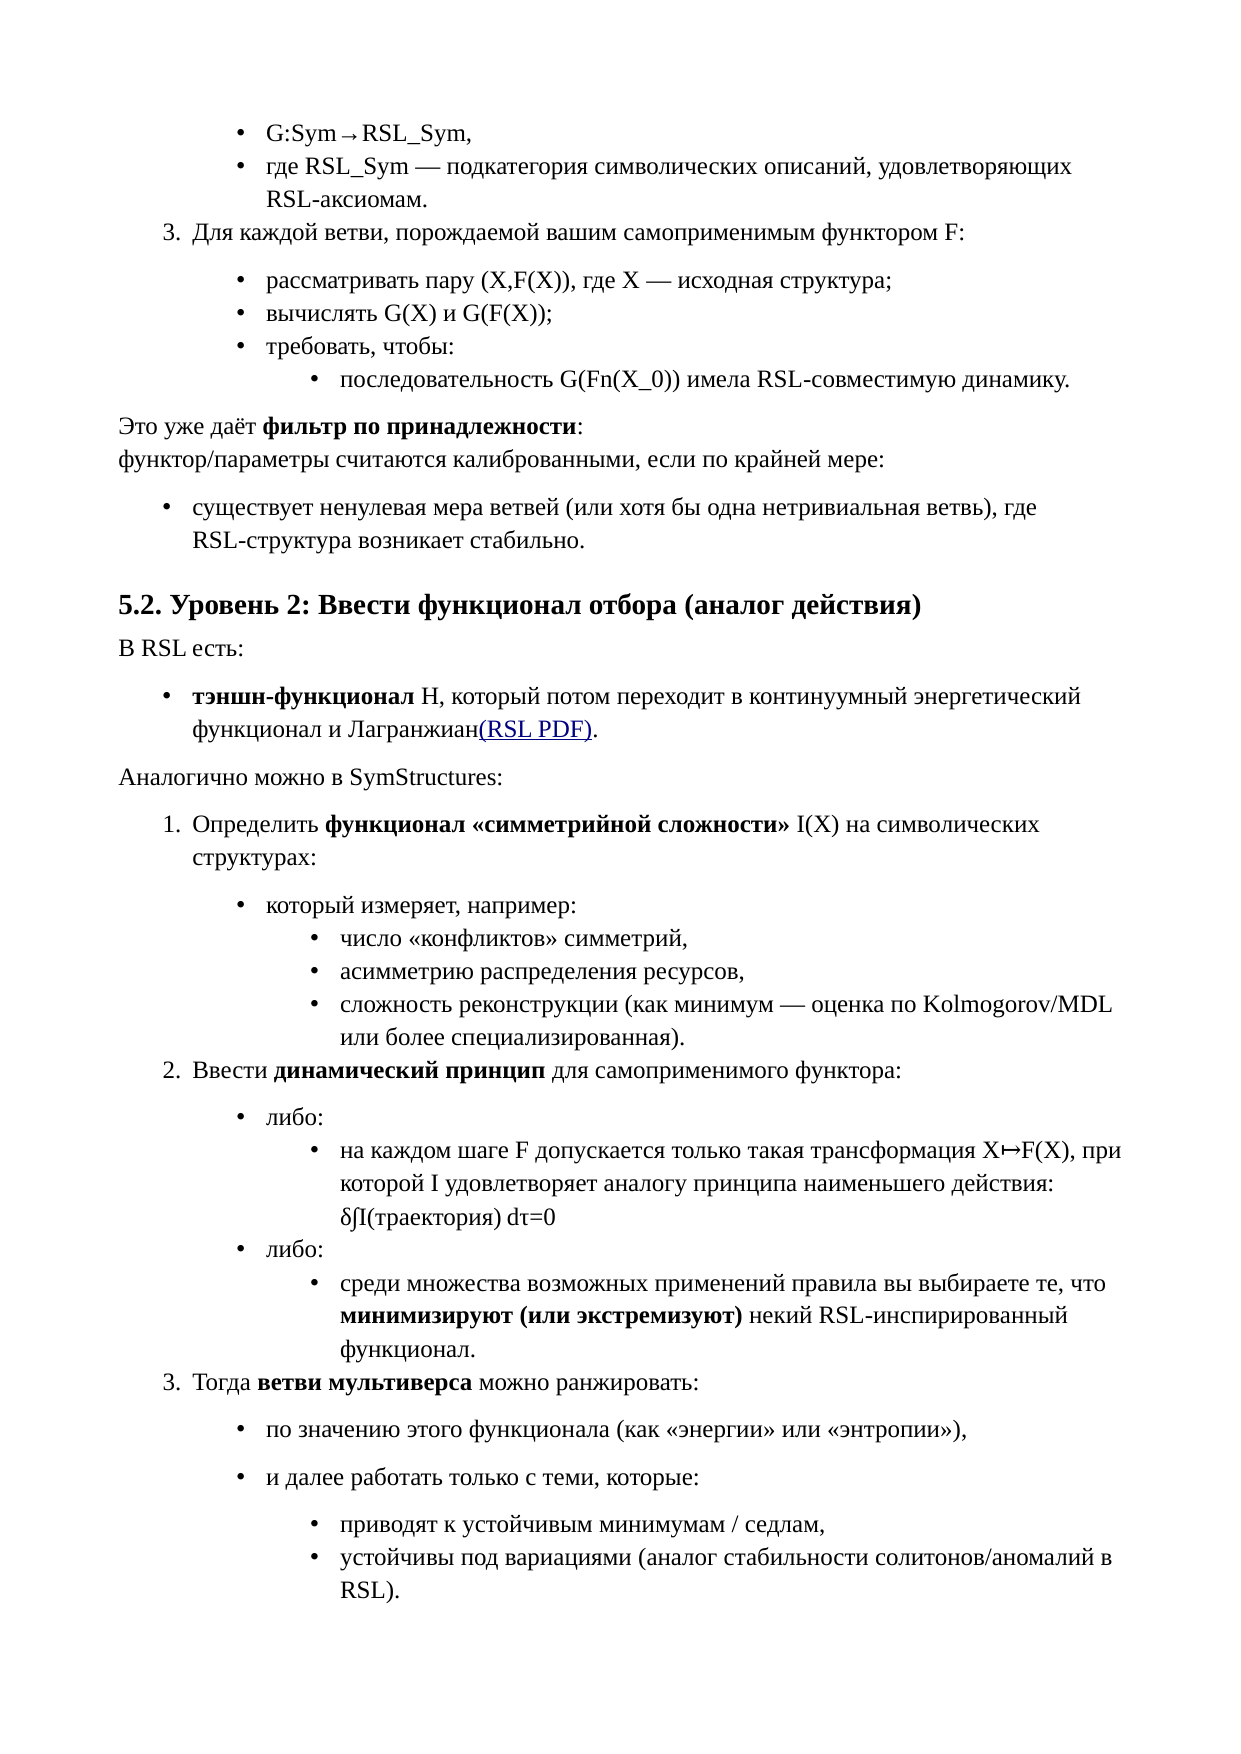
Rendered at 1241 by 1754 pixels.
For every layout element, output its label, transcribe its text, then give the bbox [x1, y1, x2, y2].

list Определить функционал «симметрийной сложности» I(X) на символических структурах: [162, 809, 1122, 871]
subtitle 5.2. Уровень 2: Ввести функционал отбора (аналог действия) [118, 587, 1122, 621]
list тэншн‑функционал H, который потом переходит в континуумный энергетический функционал и Лагранжиан(RSL PDF). [162, 681, 1122, 743]
text Это уже даёт фильтр по принадлежности: функтор/параметры считаются калиброванными, если по крайней мере: [118, 411, 1122, 473]
text Аналогично можно в SymStructures: [118, 762, 1122, 790]
list либо: [236, 1102, 1122, 1131]
list существует ненулевая мера ветвей (или хотя бы одна нетривиальная ветвь), где RSL‑структура возникает стабильно. [162, 492, 1122, 554]
list G:Sym→RSL_Sym, [236, 118, 1122, 147]
list Тогда ветви мультиверса можно ранжировать: [162, 1367, 1122, 1395]
list и далее работать только с теми, которые: [236, 1462, 1122, 1491]
list рассматривать пару (X,F(X)), где X — исходная структура; [236, 265, 1122, 293]
text В RSL есть: [118, 633, 1122, 662]
list требовать, чтобы: [236, 331, 1122, 359]
list среди множества возможных применений правила вы выбираете те, что минимизируют (или экстремизуют) некий RSL‑инспирированный функционал. [310, 1268, 1122, 1362]
list на каждом шаге F допускается только такая трансформация X↦F(X), при которой I удовлетворяет аналогу принципа наименьшего действия: δ∫I(траектория) dτ=0 [310, 1136, 1122, 1230]
list приводят к устойчивым минимумам / седлам, [310, 1509, 1122, 1538]
list сложность реконструкции (как минимум — оценка по Kolmogorov/MDL или более специализированная). [310, 989, 1122, 1051]
list который измеряет, например: [236, 890, 1122, 918]
list вычислять G(X) и G(F(X)); [236, 298, 1122, 327]
list Для каждой ветви, порождаемой вашим самоприменимым функтором F: [162, 217, 1122, 246]
list где RSL_Sym — подкатегория символических описаний, удовлетворяющих RSL‑аксиомам. [236, 151, 1122, 213]
list по значению этого функционала (как «энергии» или «энтропии»), [236, 1414, 1122, 1443]
list либо: [236, 1234, 1122, 1263]
list последовательность G(Fn(X_0)) имела RSL‑совместимую динамику. [310, 364, 1122, 393]
list асимметрию распределения ресурсов, [310, 956, 1122, 984]
list устойчивы под вариациями (аналог стабильности солитонов/аномалий в RSL). [310, 1542, 1122, 1604]
list Ввести динамический принцип для самоприменимого функтора: [162, 1055, 1122, 1084]
list число «конфликтов» симметрий, [310, 923, 1122, 952]
